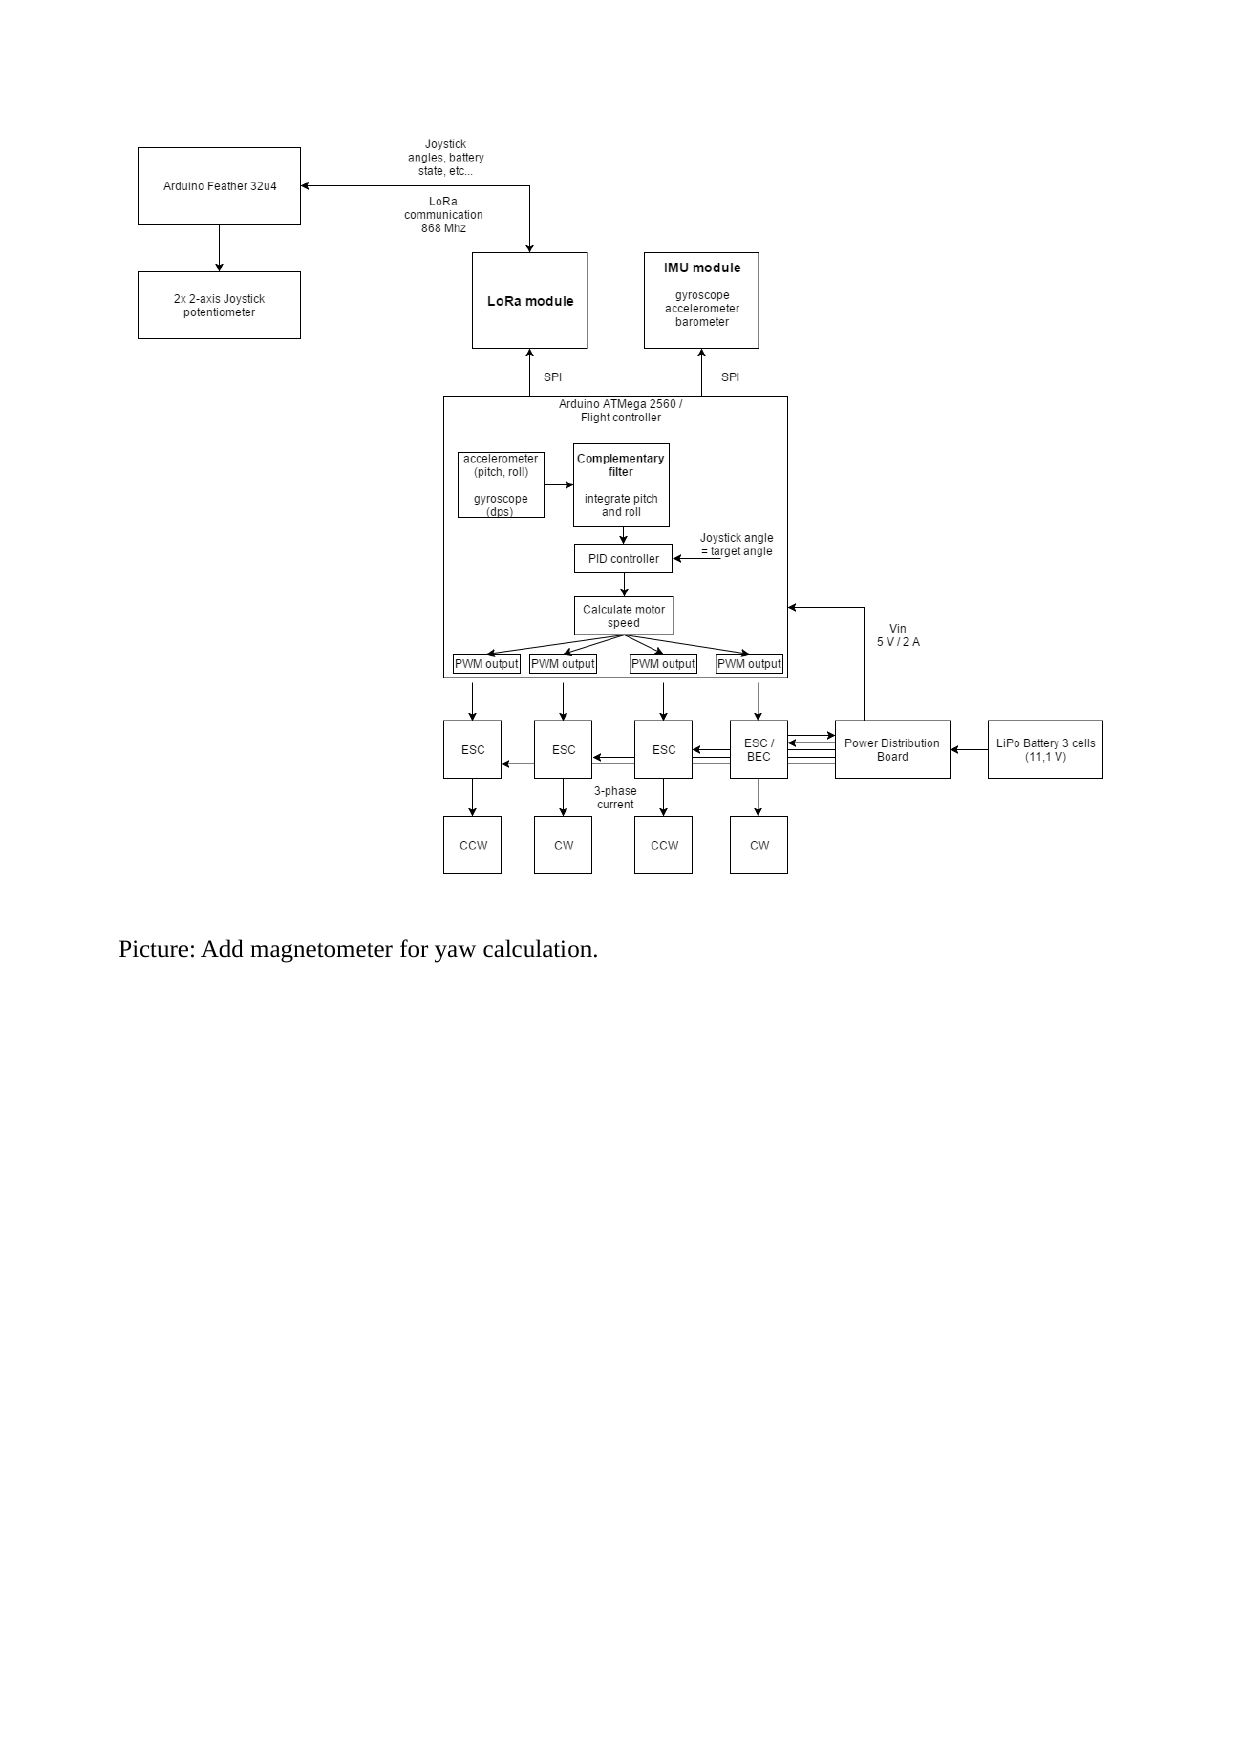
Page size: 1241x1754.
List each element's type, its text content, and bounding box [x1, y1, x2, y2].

picture [118, 118, 1122, 893]
text Picture: Add magnetometer for yaw calculation. [118, 934, 1122, 963]
